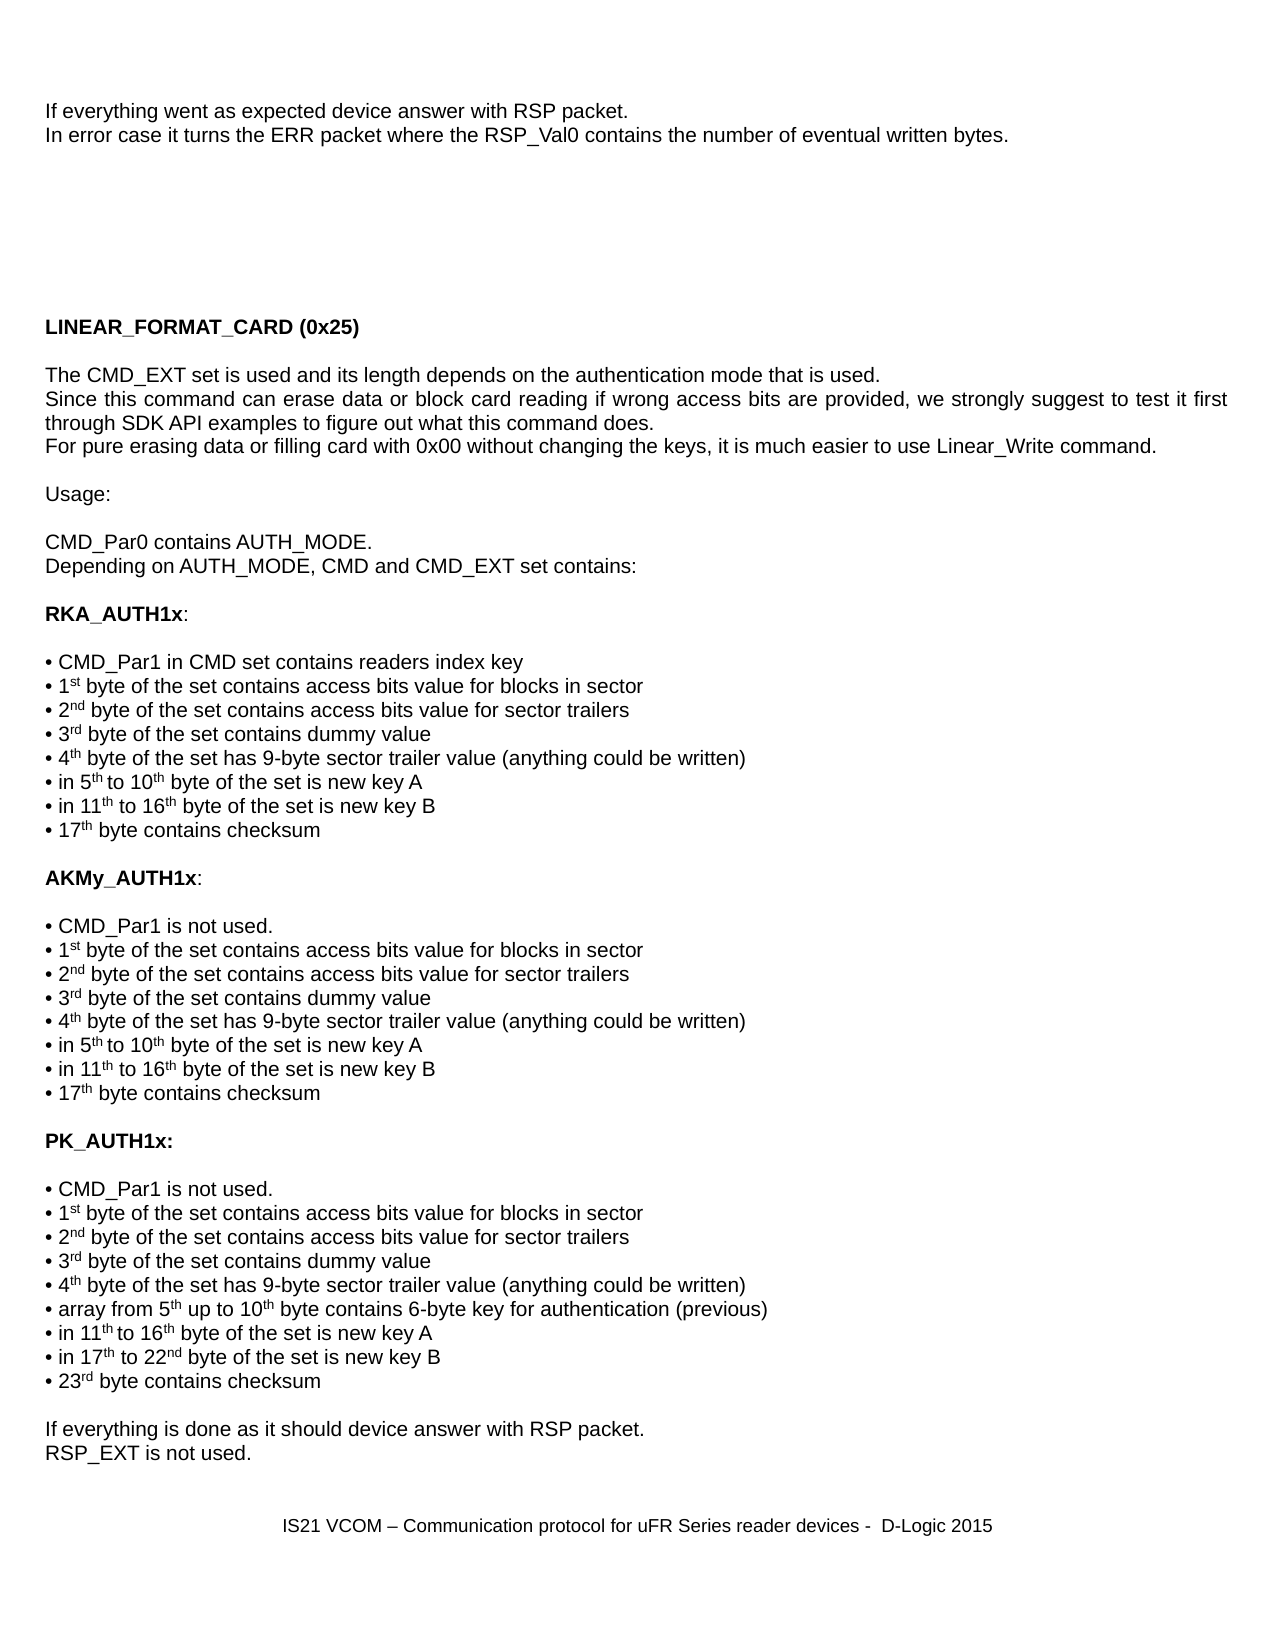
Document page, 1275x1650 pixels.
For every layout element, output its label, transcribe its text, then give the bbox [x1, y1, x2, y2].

text CMD_Par0 contains AUTH_MODE. [45, 530, 1230, 554]
text • array from 5th up to 10th byte contains 6-byte key for authentication (previous) [45, 1297, 1230, 1321]
text If everything went as expected device answer with RSP packet. [45, 99, 1230, 123]
text PK_AUTH1x: [45, 1129, 1230, 1153]
text • in 11th to 16th byte of the set is new key B [45, 1057, 1230, 1081]
text For pure erasing data or filling card with 0x00 without changing the keys, it is much easier to use Linear_Write command. [45, 434, 1230, 458]
text Since this command can erase data or block card reading if wrong access bits are provided, we strongly suggest to test it first through SDK API examples to figure out what this command does. [45, 386, 1230, 434]
text LINEAR_FORMAT_CARD (0x25) [45, 314, 1230, 338]
text • 3rd byte of the set contains dummy value [45, 722, 1230, 746]
text Depending on AUTH_MODE, CMD and CMD_EXT set contains: [45, 554, 1230, 578]
text • 3rd byte of the set contains dummy value [45, 1249, 1230, 1273]
text RSP_EXT is not used. [45, 1441, 1230, 1464]
text • in 5th to 10th byte of the set is new key A [45, 1033, 1230, 1057]
text • 17th byte contains checksum [45, 818, 1230, 842]
text • 4th byte of the set has 9-byte sector trailer value (anything could be written) [45, 1009, 1230, 1033]
text • CMD_Par1 in CMD set contains readers index key [45, 650, 1230, 674]
text • 4th byte of the set has 9-byte sector trailer value (anything could be written) [45, 1273, 1230, 1297]
text RKA_AUTH1x: [45, 602, 1230, 626]
text • 23rd byte contains checksum [45, 1369, 1230, 1393]
text If everything is done as it should device answer with RSP packet. [45, 1417, 1230, 1441]
text • 4th byte of the set has 9-byte sector trailer value (anything could be written) [45, 746, 1230, 770]
text Usage: [45, 482, 1230, 506]
text • 3rd byte of the set contains dummy value [45, 985, 1230, 1009]
text • 1st byte of the set contains access bits value for blocks in sector [45, 674, 1230, 698]
text In error case it turns the ERR packet where the RSP_Val0 contains the number of eventual written bytes. [45, 123, 1230, 147]
text AKMy_AUTH1x: [45, 866, 1230, 889]
text • 17th byte contains checksum [45, 1081, 1230, 1105]
text • 2nd byte of the set contains access bits value for sector trailers [45, 961, 1230, 985]
text The CMD_EXT set is used and its length depends on the authentication mode that is used. [45, 362, 1230, 386]
text • in 11th to 16th byte of the set is new key A [45, 1321, 1230, 1345]
text • 1st byte of the set contains access bits value for blocks in sector [45, 1201, 1230, 1225]
text • CMD_Par1 is not used. [45, 1177, 1230, 1201]
text • 1st byte of the set contains access bits value for blocks in sector [45, 937, 1230, 961]
text • CMD_Par1 is not used. [45, 913, 1230, 937]
text • in 11th to 16th byte of the set is new key B [45, 794, 1230, 818]
text • 2nd byte of the set contains access bits value for sector trailers [45, 698, 1230, 722]
text • in 5th to 10th byte of the set is new key A [45, 770, 1230, 794]
text • in 17th to 22nd byte of the set is new key B [45, 1345, 1230, 1369]
text • 2nd byte of the set contains access bits value for sector trailers [45, 1225, 1230, 1249]
